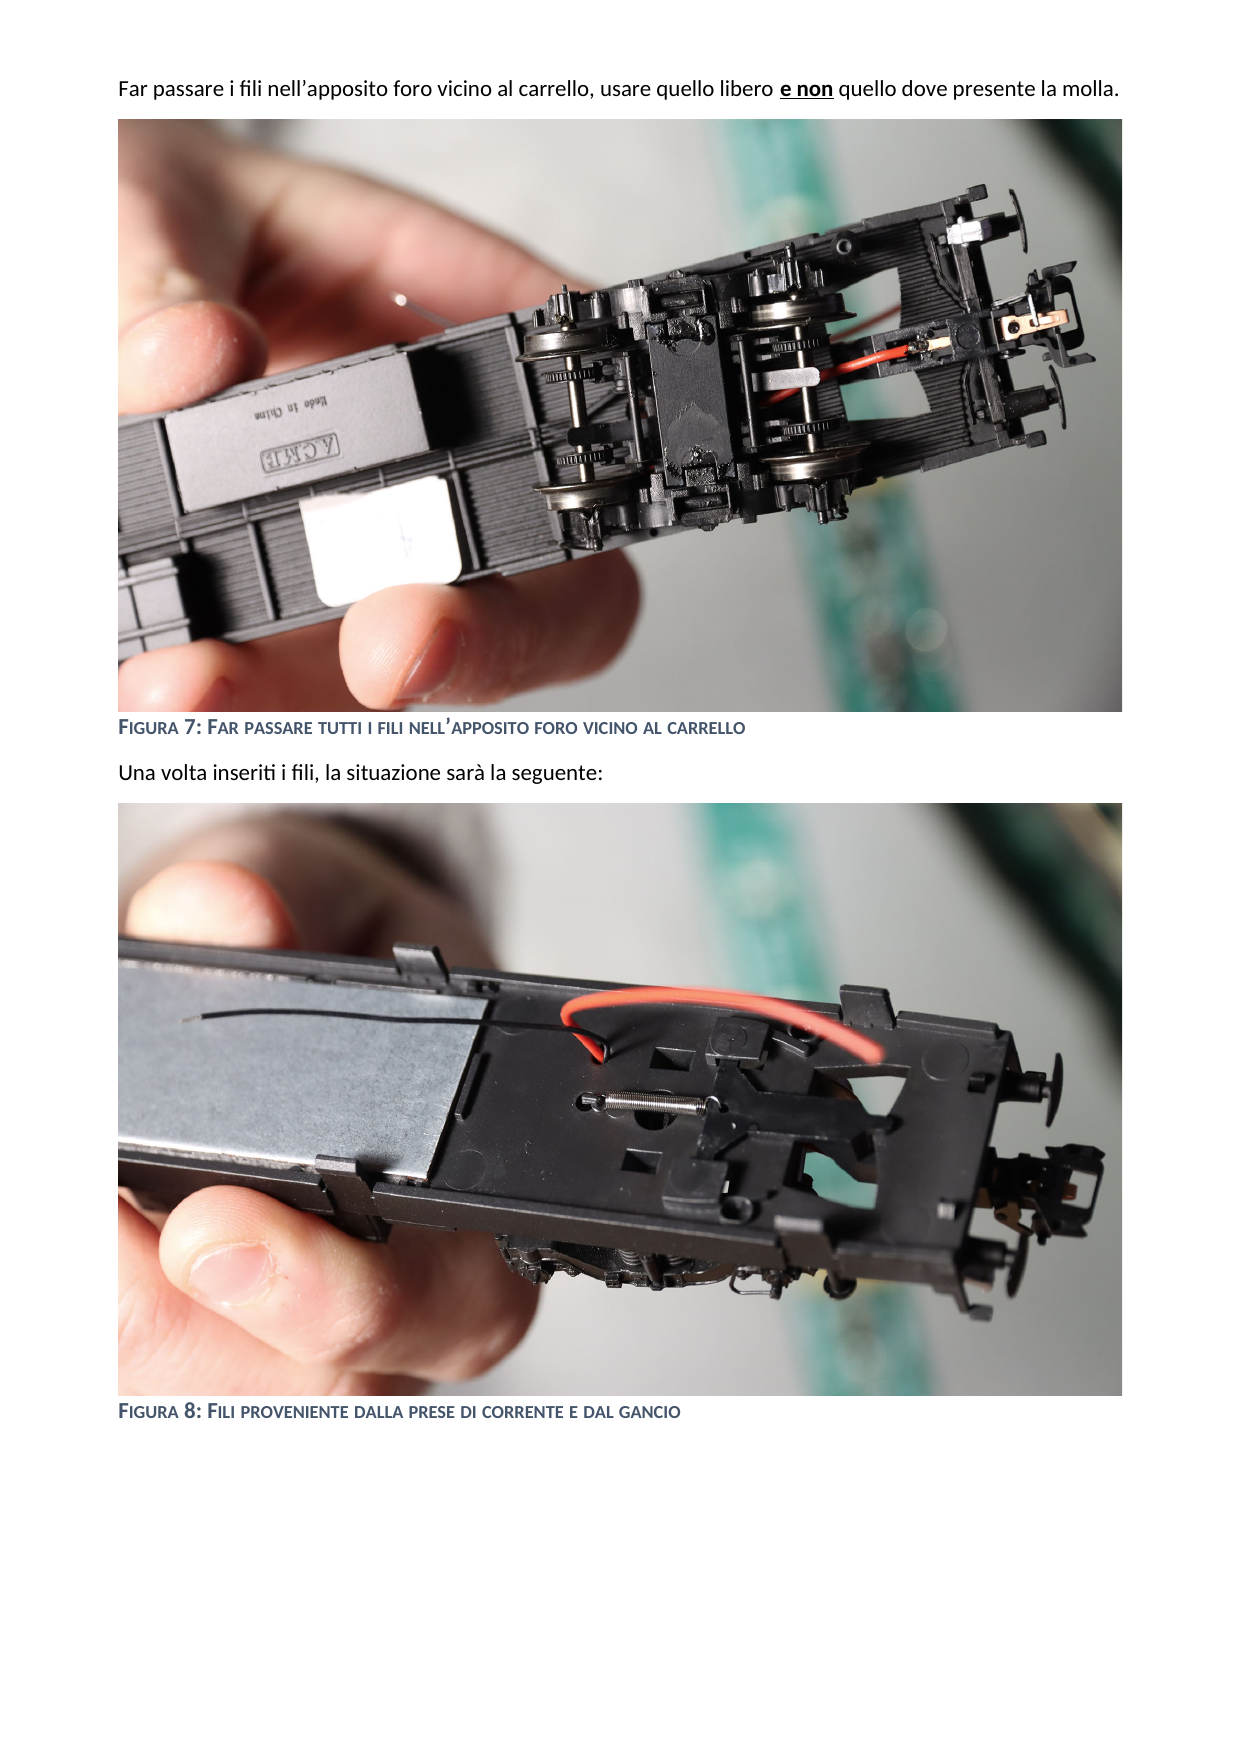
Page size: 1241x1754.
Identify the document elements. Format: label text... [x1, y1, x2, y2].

text Una volta inseriti i fili, la situazione sarà la seguente: [118, 758, 1122, 786]
text Figura 8: Fili proveniente dalla prese di corrente e dal gancio [118, 1396, 1122, 1424]
text Far passare i fili nell’apposito foro vicino al carrello, usare quello libero e non quello dove presente la molla. [118, 74, 1122, 102]
picture [118, 119, 1123, 712]
picture [118, 803, 1123, 1396]
text Figura 7: Far passare tutti i fili nell’apposito foro vicino al carrello [118, 712, 1122, 740]
